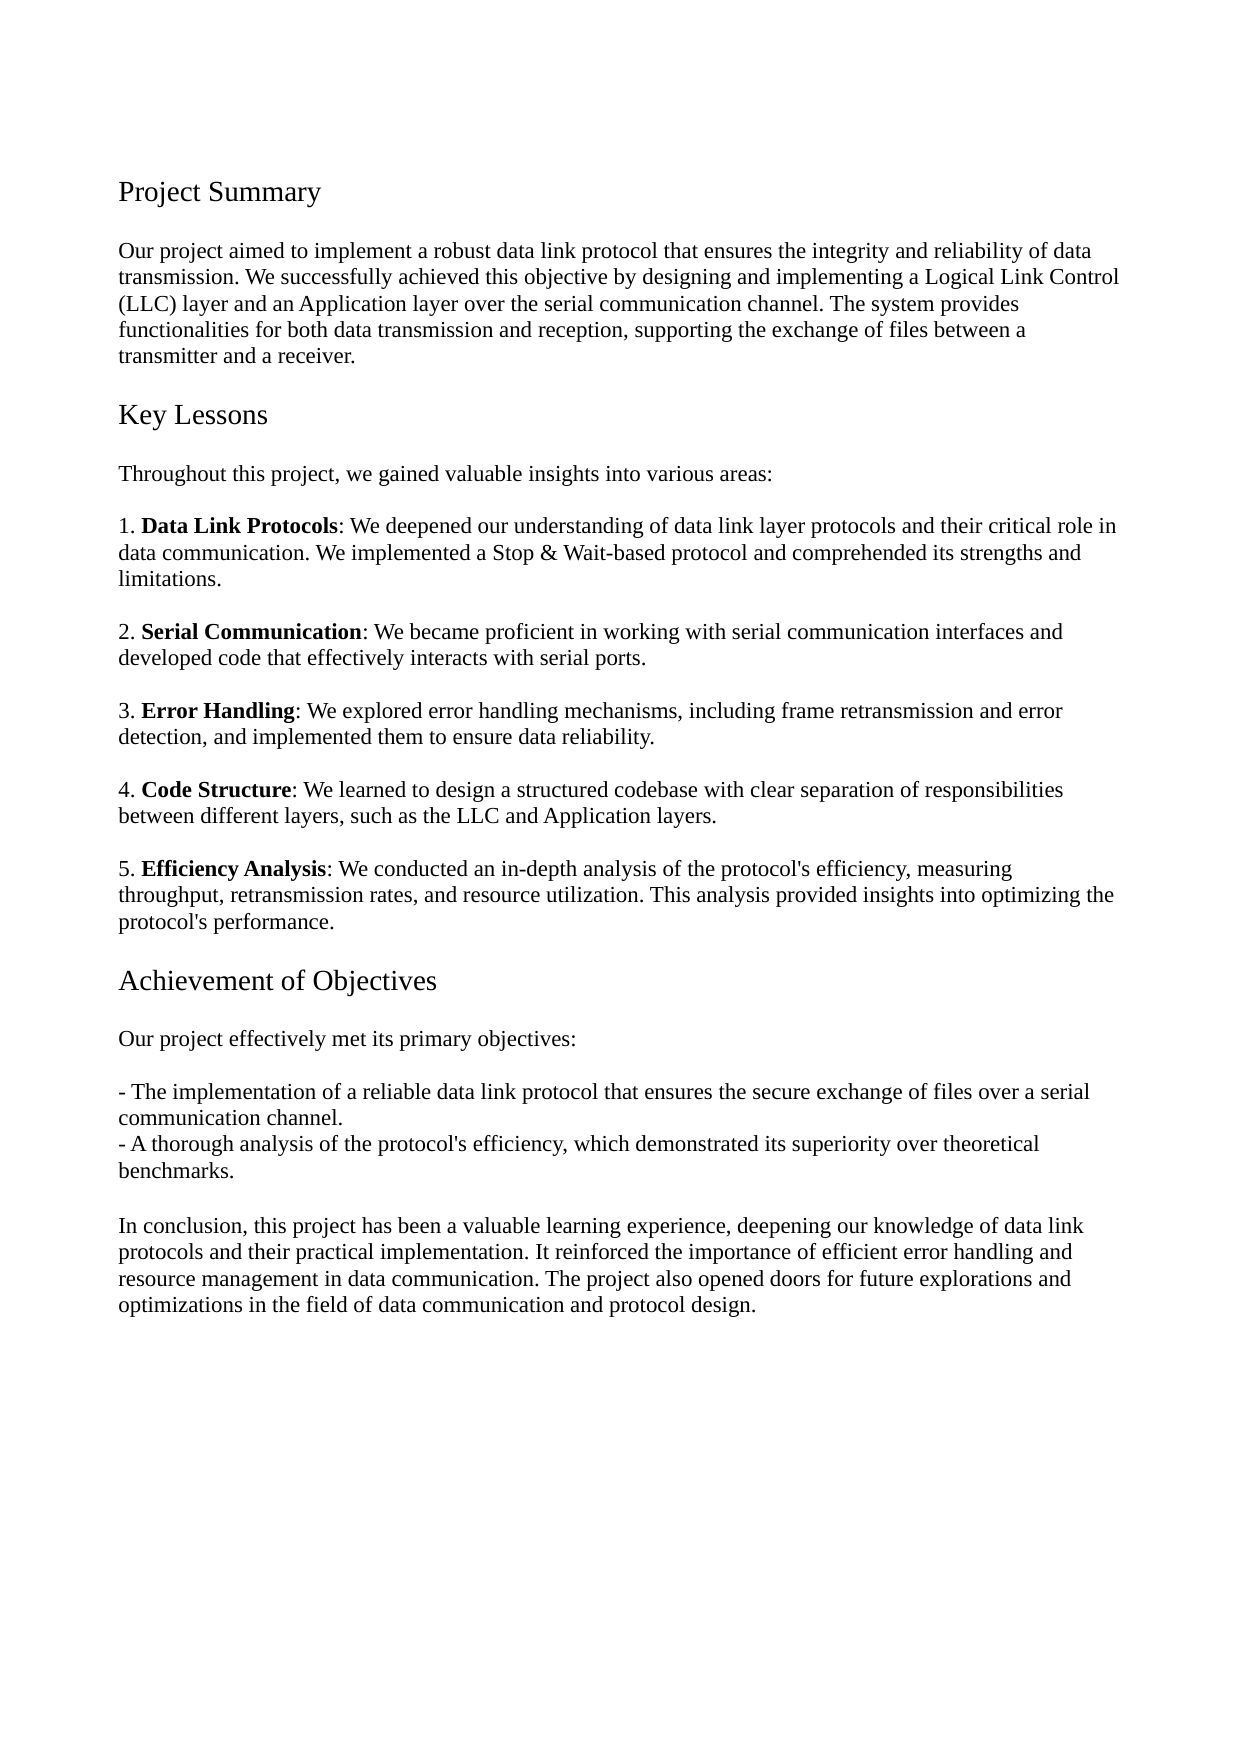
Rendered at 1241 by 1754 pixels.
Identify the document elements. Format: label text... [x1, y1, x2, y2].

text 3. Error Handling: We explored error handling mechanisms, including frame retransmission and error detection, and implemented them to ensure data reliability. [118, 697, 1122, 749]
text Our project effectively met its primary objectives: [118, 1025, 1122, 1051]
text - The implementation of a reliable data link protocol that ensures the secure exchange of files over a serial communication channel. [118, 1078, 1122, 1131]
text Achievement of Objectives [118, 963, 1122, 996]
text Key Lessons [118, 397, 1122, 431]
text 4. Code Structure: We learned to design a structured codebase with clear separation of responsibilities between different layers, such as the LLC and Application layers. [118, 776, 1122, 829]
text 1. Data Link Protocols: We deepened our understanding of data link layer protocols and their critical role in data communication. We implemented a Stop & Wait-based protocol and comprehended its strengths and limitations. [118, 512, 1122, 591]
text Our project aimed to implement a robust data link protocol that ensures the integrity and reliability of data transmission. We successfully achieved this objective by designing and implementing a Logical Link Control (LLC) layer and an Application layer over the serial communication channel. The system provides functionalities for both data transmission and reception, supporting the exchange of files between a transmitter and a receiver. [118, 237, 1122, 369]
text 5. Efficiency Analysis: We conducted an in-depth analysis of the protocol's efficiency, measuring throughput, retransmission rates, and resource utilization. This analysis provided insights into optimizing the protocol's performance. [118, 855, 1122, 934]
text - A thorough analysis of the protocol's efficiency, which demonstrated its superiority over theoretical benchmarks. [118, 1131, 1122, 1183]
text Throughout this project, we gained valuable insights into various areas: [118, 460, 1122, 486]
text 2. Serial Communication: We became proficient in working with serial communication interfaces and developed code that effectively interacts with serial ports. [118, 618, 1122, 671]
text In conclusion, this project has been a valuable learning experience, deepening our knowledge of data link protocols and their practical implementation. It reinforced the importance of efficient error handling and resource management in data communication. The project also opened doors for future explorations and optimizations in the field of data communication and protocol design. [118, 1212, 1122, 1317]
text Project Summary [118, 174, 1122, 208]
